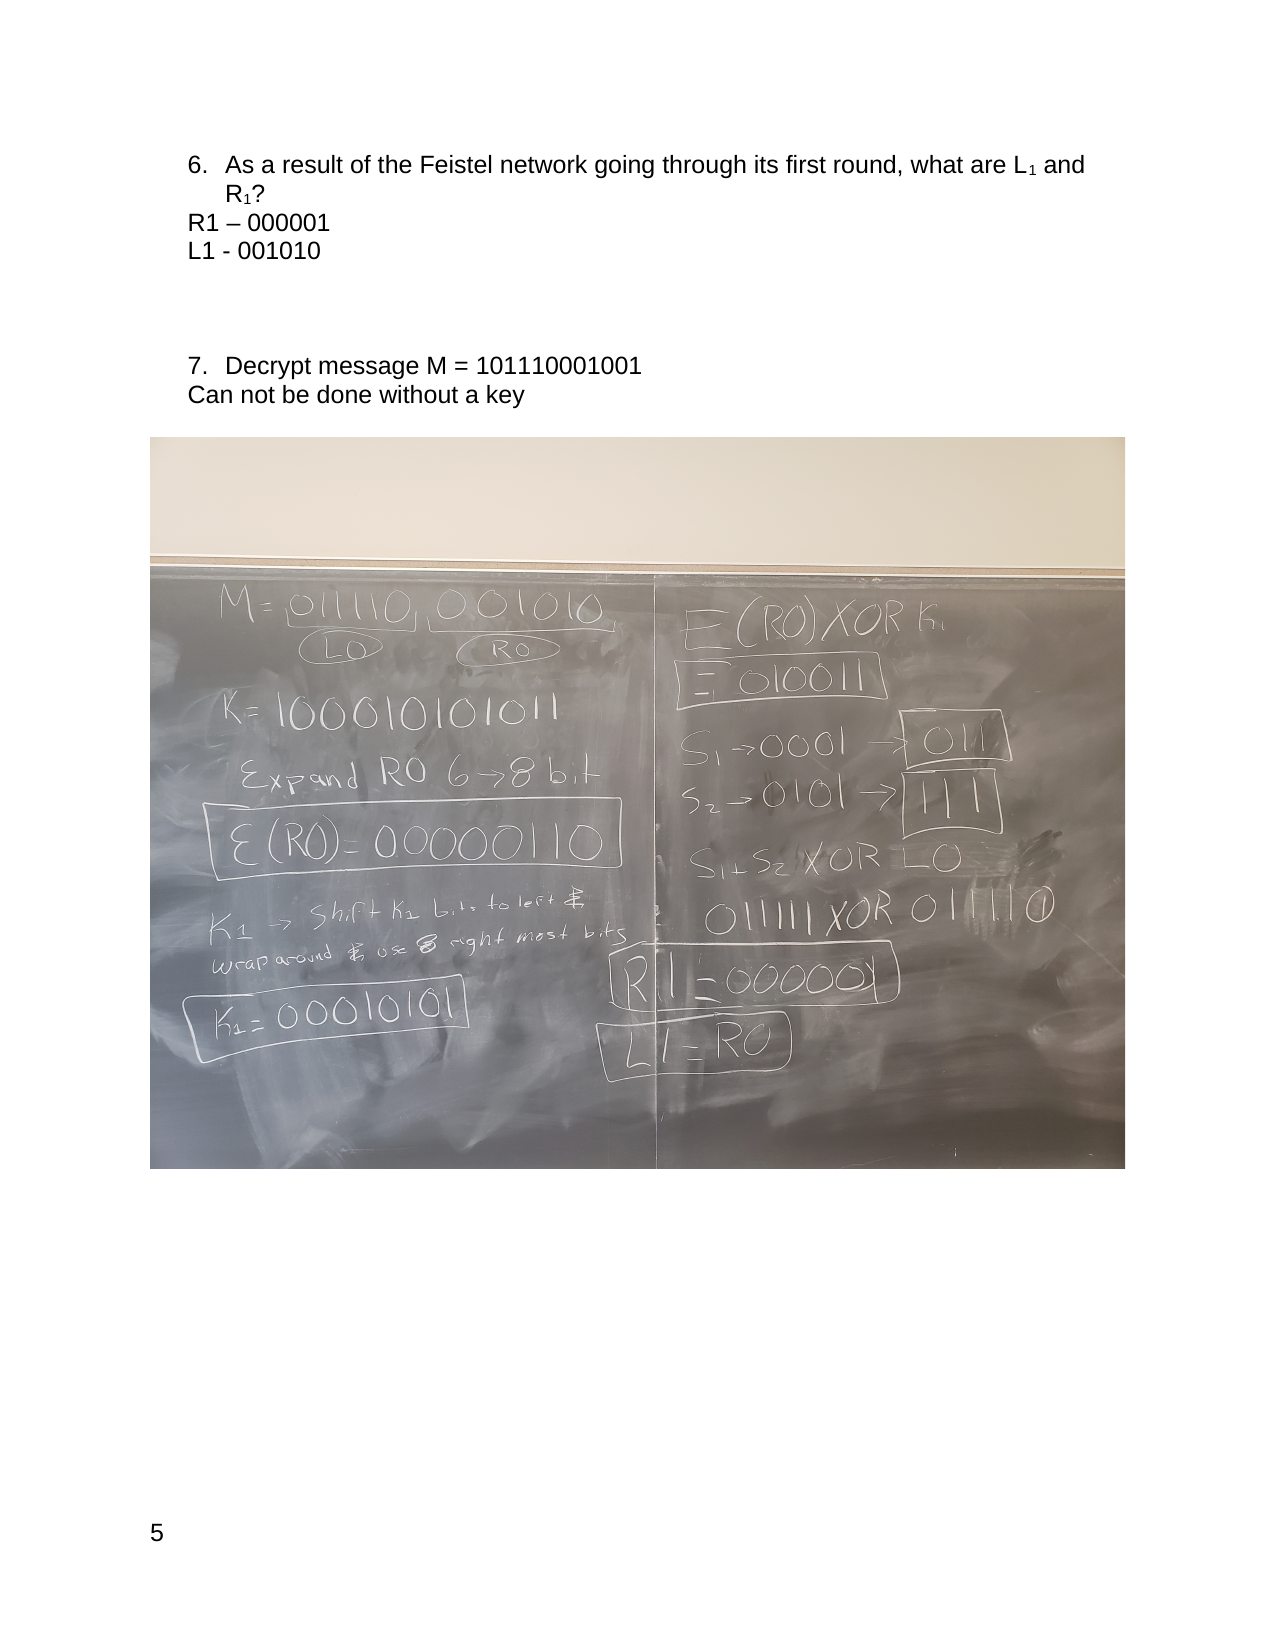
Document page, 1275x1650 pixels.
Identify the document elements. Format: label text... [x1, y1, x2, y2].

list As a result of the Feistel network going through its first round, what are L1 and R1? [187, 150, 1125, 207]
text R1 – 000001 [187, 207, 1125, 236]
text Can not be done without a key [187, 380, 1125, 409]
picture [150, 437, 1125, 1169]
list Decrypt message M = 101110001001 [187, 351, 1125, 380]
text L1 - 001010 [187, 236, 1125, 265]
